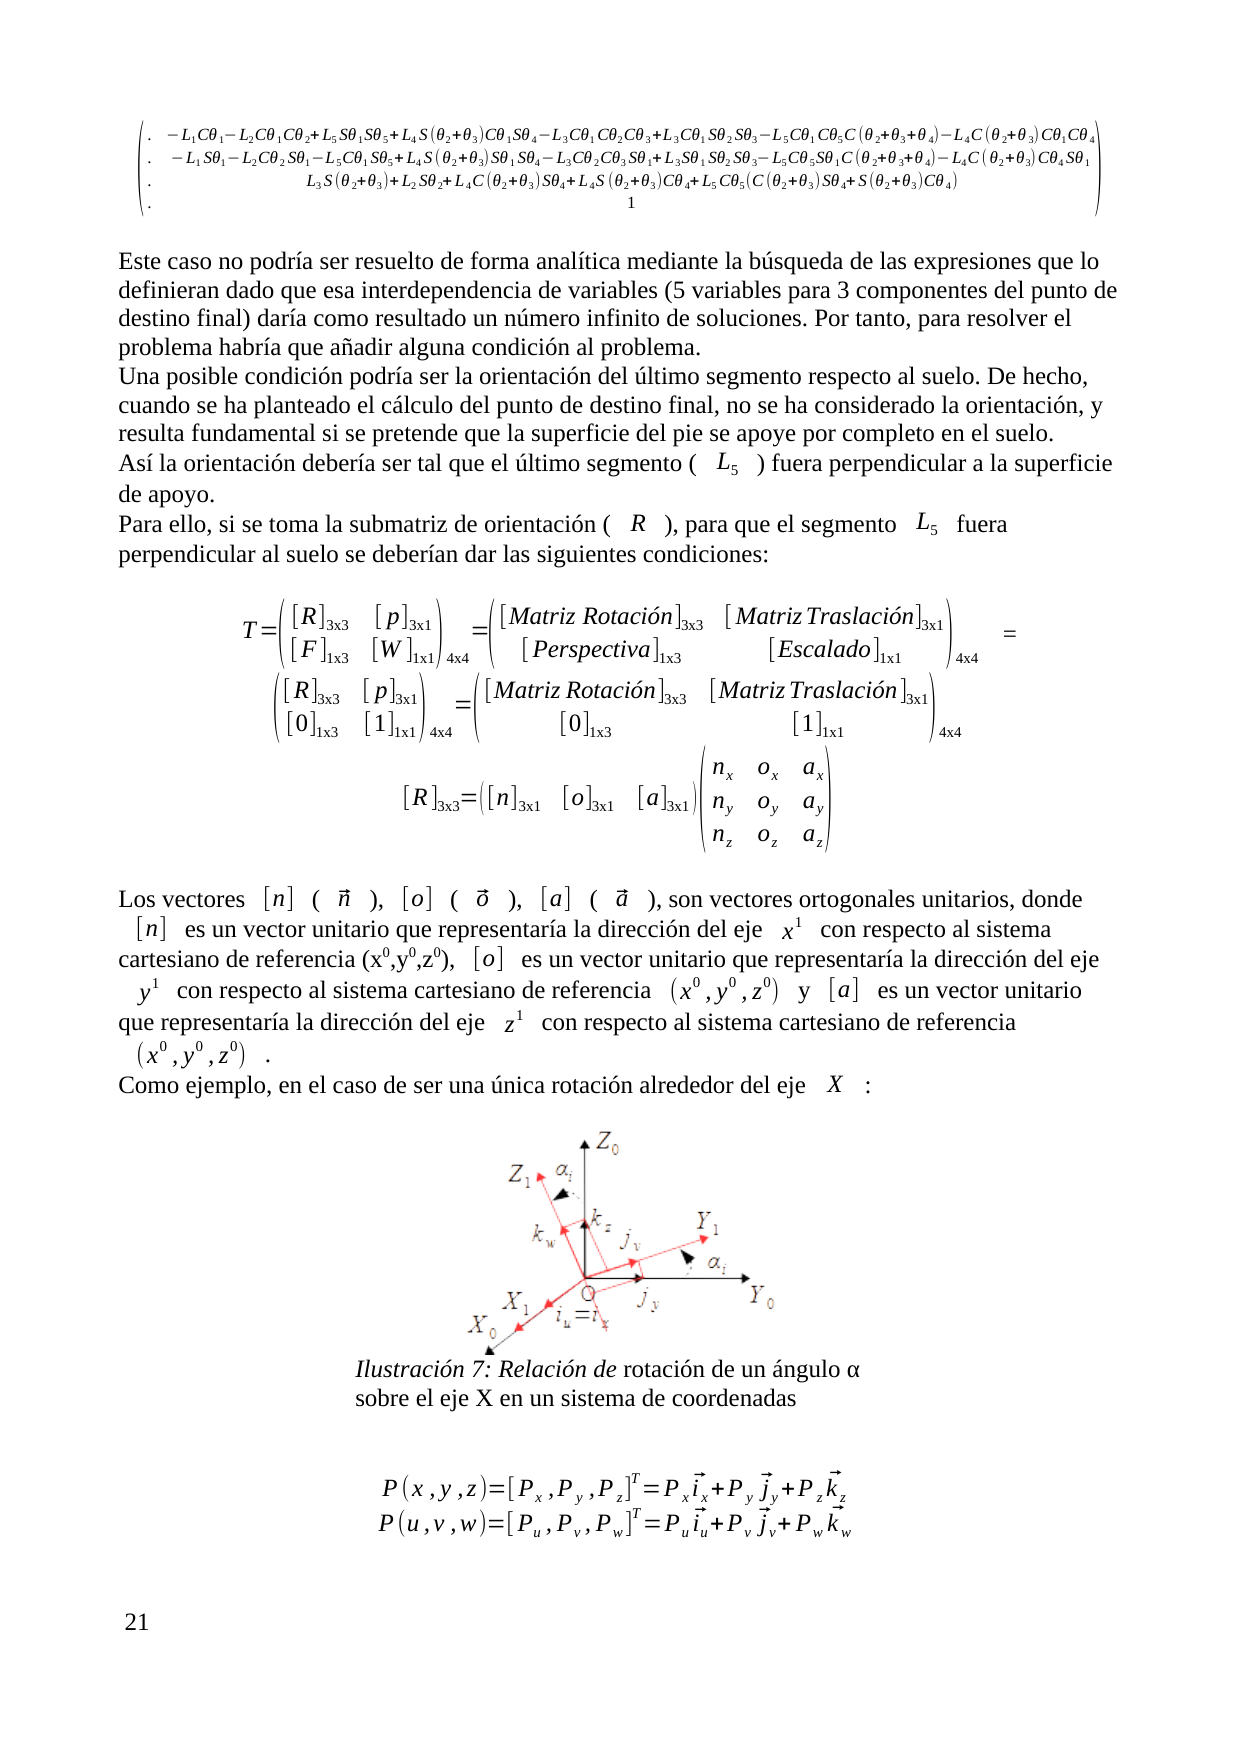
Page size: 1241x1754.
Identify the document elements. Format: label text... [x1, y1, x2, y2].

text Como ejemplo, en el caso de ser una única rotación alrededor del eje: [118, 1070, 1122, 1099]
text Una posible condición podría ser la orientación del último segmento respecto al suelo. De hecho, cuando se ha planteado el cálculo del punto de destino final, no se ha considerado la orientación, y resulta fundamental si se pretende que la superficie del pie se apoye por completo en el suelo. [118, 361, 1122, 447]
text = [118, 596, 1122, 670]
text Ilustración 7: Relación de rotación de un ángulo α sobre el eje X en un sistema de coordenadas [355, 1140, 885, 1412]
text Para ello, si se toma la submatriz de orientación (), para que el segmentofuera perpendicular al suelo se deberían dar las siguientes condiciones: [118, 507, 1122, 568]
text Este caso no podría ser resuelto de forma analítica mediante la búsqueda de las expresiones que lo definieran dado que esa interdependencia de variables (5 variables para 3 componentes del punto de destino final) daría como resultado un número infinito de soluciones. Por tanto, para resolver el problema habría que añadir alguna condición al problema. [118, 246, 1122, 361]
picture [460, 1127, 780, 1355]
text Así la orientación debería ser tal que el último segmento () fuera perpendicular a la superficie de apoyo. [118, 447, 1122, 507]
text Los vectores(),(),(), son vectores ortogonales unitarios, dondees un vector unitario que representaría la dirección del ejecon respecto al sistema cartesiano de referencia (x0,y0,z0),es un vector unitario que representaría la dirección del ejecon respecto al sistema cartesiano de referenciayes un vector unitario que representaría la dirección del ejecon respecto al sistema cartesiano de referencia. [118, 884, 1122, 1070]
